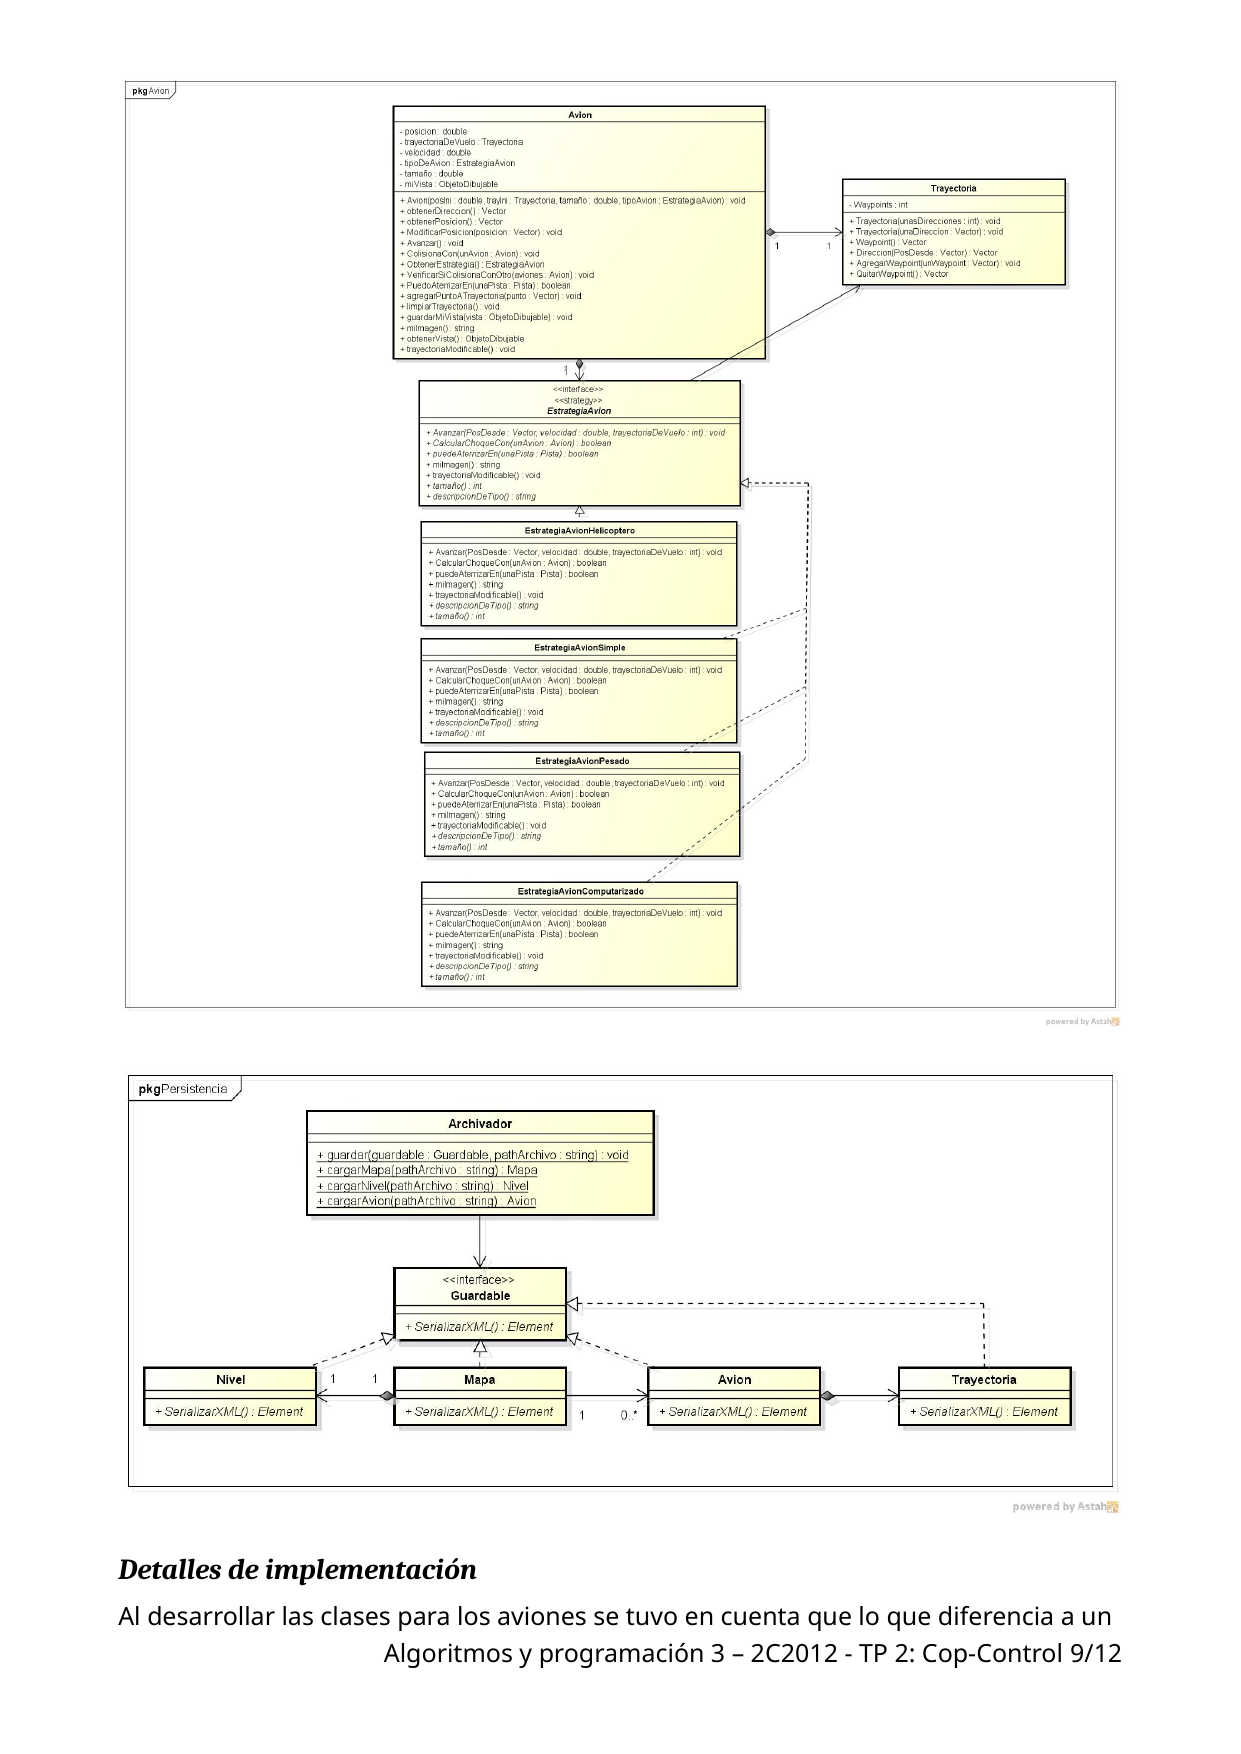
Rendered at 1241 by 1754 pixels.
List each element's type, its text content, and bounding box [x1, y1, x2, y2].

subtitle Detalles de implementación [118, 1553, 1122, 1587]
text Al desarrollar las clases para los aviones se tuvo en cuenta que lo que diferencia a un [118, 1599, 1122, 1633]
